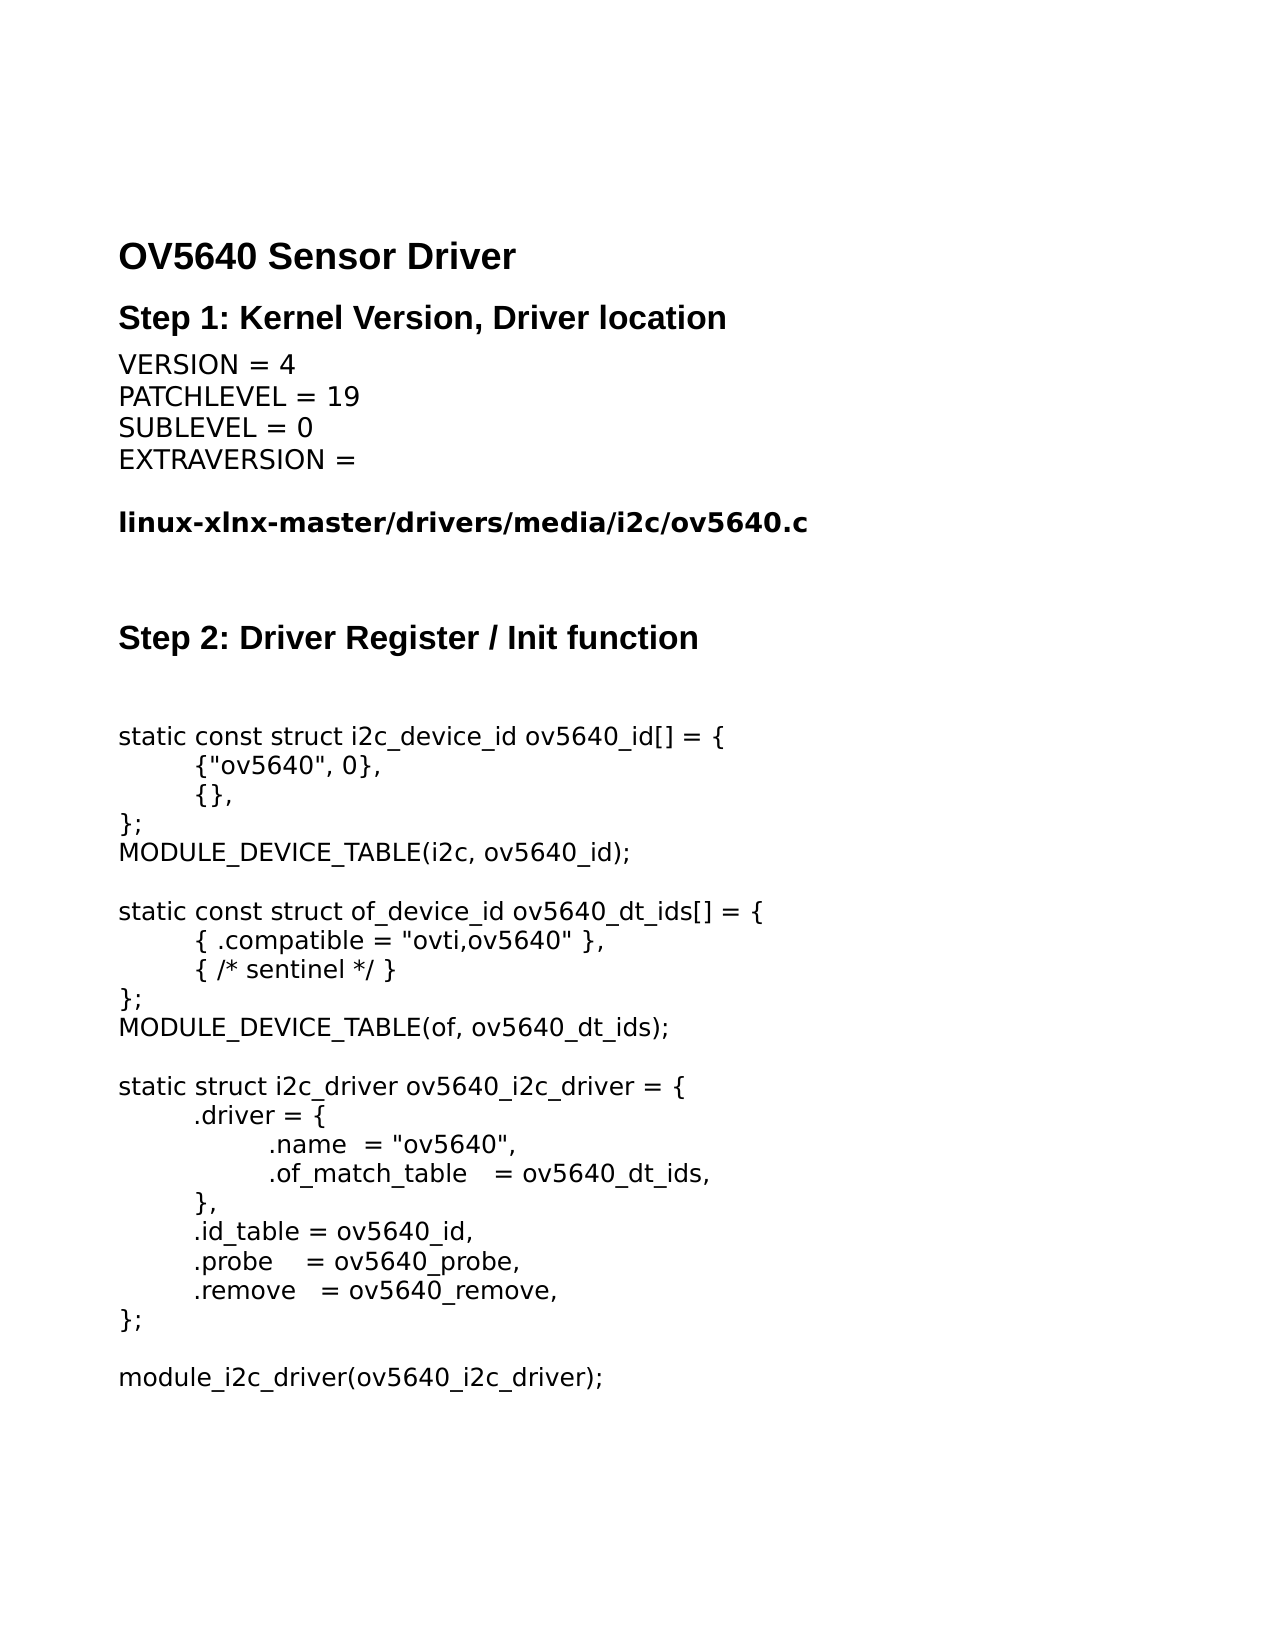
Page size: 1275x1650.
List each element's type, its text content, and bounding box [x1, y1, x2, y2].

text static const struct i2c_device_id ov5640_id[] = { [118, 722, 1157, 751]
text linux-xlnx-master/drivers/media/i2c/ov5640.c [118, 507, 1157, 539]
text PATCHLEVEL = 19 [118, 381, 1157, 412]
text .id_table = ov5640_id, [118, 1218, 1157, 1247]
text module_i2c_driver(ov5640_i2c_driver); [118, 1363, 1157, 1393]
text SUBLEVEL = 0 [118, 412, 1157, 444]
subtitle Step 2: Driver Register / Init function [118, 618, 1157, 657]
text .probe = ov5640_probe, [118, 1247, 1157, 1276]
text .of_match_table = ov5640_dt_ids, [118, 1159, 1157, 1188]
text }; [118, 809, 1157, 838]
subtitle OV5640 Sensor Driver [118, 234, 1157, 277]
text MODULE_DEVICE_TABLE(of, ov5640_dt_ids); [118, 1013, 1157, 1043]
text }; [118, 1305, 1157, 1334]
text .remove = ov5640_remove, [118, 1276, 1157, 1305]
text MODULE_DEVICE_TABLE(i2c, ov5640_id); [118, 838, 1157, 868]
text { .compatible = "ovti,ov5640" }, [118, 926, 1157, 955]
text {}, [118, 780, 1157, 809]
text EXTRAVERSION = [118, 444, 1157, 476]
text .driver = { [118, 1101, 1157, 1130]
text static struct i2c_driver ov5640_i2c_driver = { [118, 1072, 1157, 1101]
text {"ov5640", 0}, [118, 751, 1157, 780]
text }; [118, 984, 1157, 1013]
text .name = "ov5640", [118, 1130, 1157, 1159]
text static const struct of_device_id ov5640_dt_ids[] = { [118, 897, 1157, 926]
text { /* sentinel */ } [118, 955, 1157, 984]
text }, [118, 1188, 1157, 1218]
text VERSION = 4 [118, 349, 1157, 381]
subtitle Step 1: Kernel Version, Driver location [118, 298, 1157, 337]
